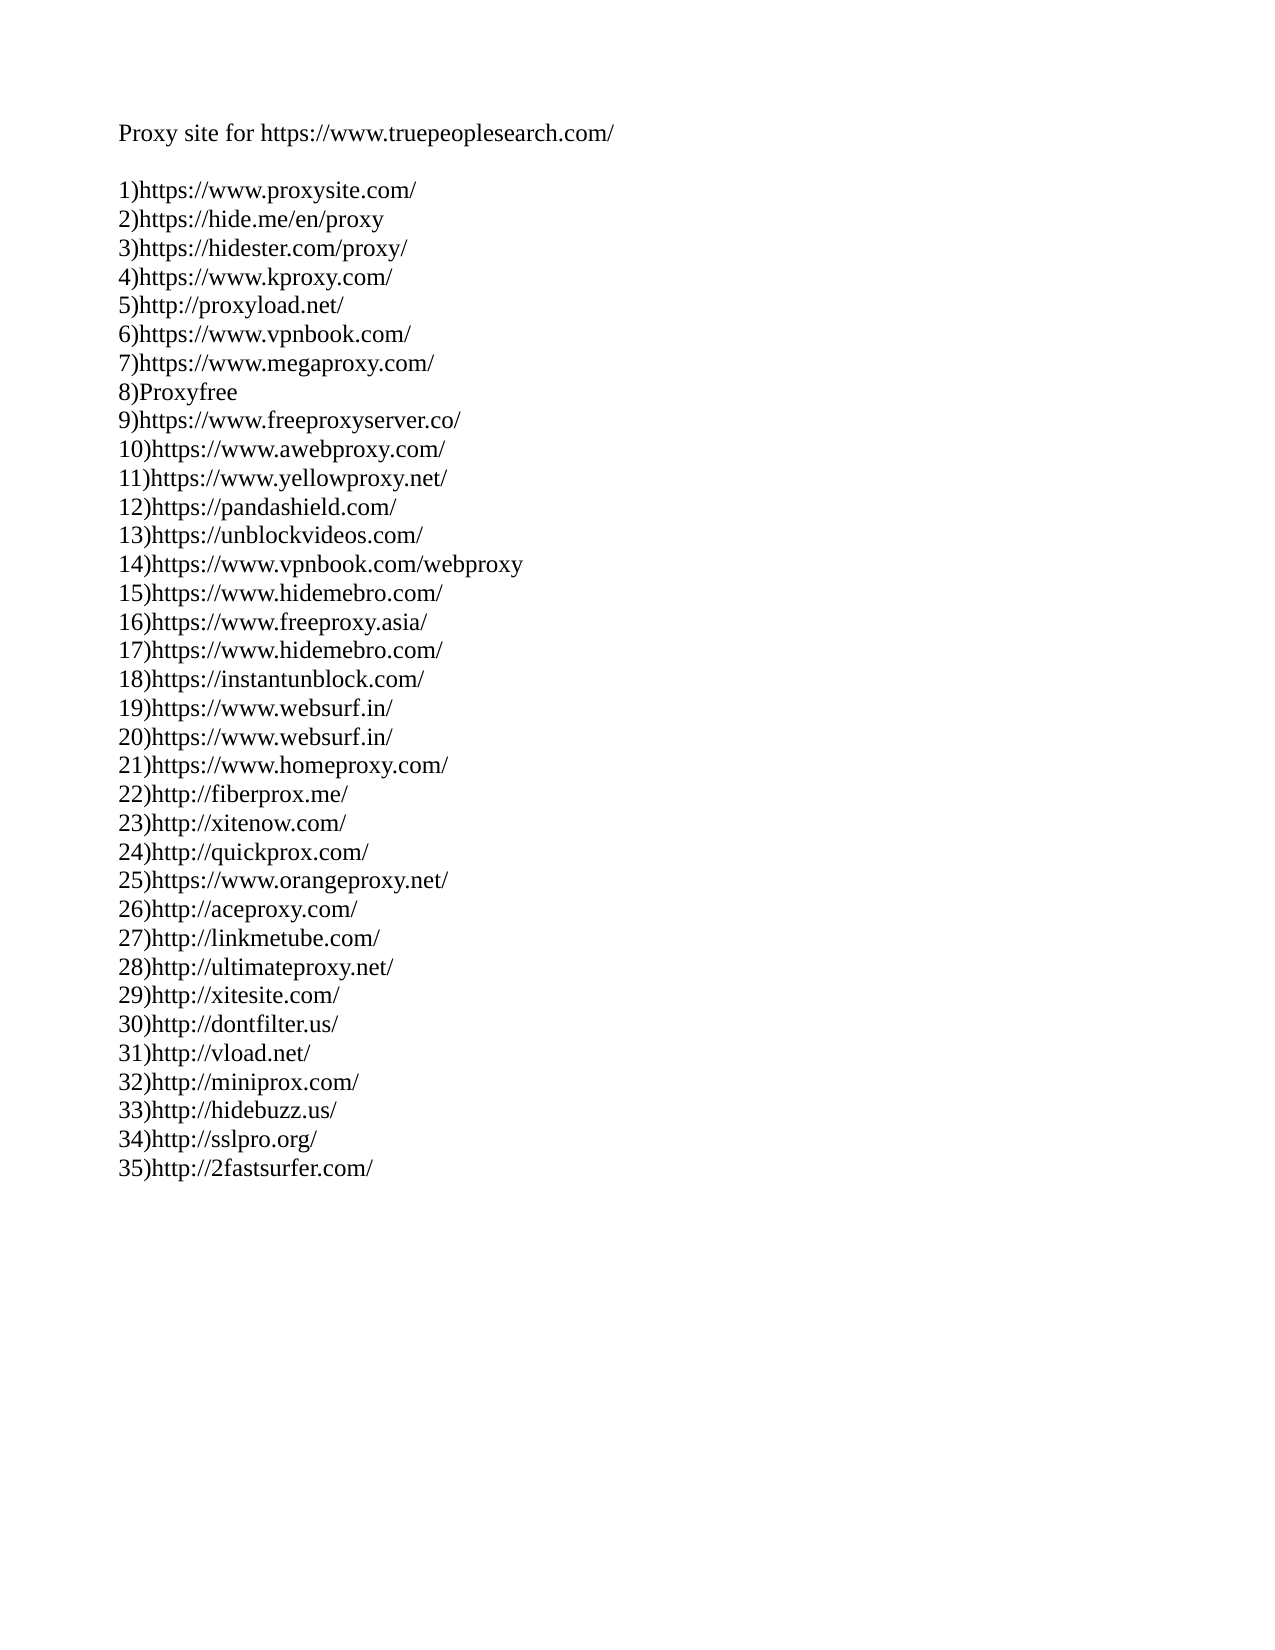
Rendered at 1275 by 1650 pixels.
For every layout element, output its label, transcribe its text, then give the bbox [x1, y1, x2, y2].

text 11)https://www.yellowproxy.net/ [118, 463, 1157, 492]
text 24)http://quickprox.com/ [118, 837, 1157, 866]
text 33)http://hidebuzz.us/ [118, 1096, 1157, 1124]
text 9)https://www.freeproxyserver.co/ [118, 406, 1157, 434]
text 10)https://www.awebproxy.com/ [118, 434, 1157, 463]
text 13)https://unblockvideos.com/ [118, 521, 1157, 549]
text 8)Proxyfree [118, 377, 1157, 406]
text 21)https://www.homeproxy.com/ [118, 751, 1157, 779]
text 32)http://miniprox.com/ [118, 1067, 1157, 1096]
text 30)http://dontfilter.us/ [118, 1009, 1157, 1038]
text 19)https://www.websurf.in/ [118, 693, 1157, 722]
text 22)http://fiberprox.me/ [118, 779, 1157, 808]
text 31)http://vload.net/ [118, 1038, 1157, 1067]
text 28)http://ultimateproxy.net/ [118, 952, 1157, 981]
text 4)https://www.kproxy.com/ [118, 262, 1157, 291]
text 35)http://2fastsurfer.com/ [118, 1153, 1157, 1182]
text 7)https://www.megaproxy.com/ [118, 348, 1157, 377]
text 1)https://www.proxysite.com/ [118, 176, 1157, 204]
text 29)http://xitesite.com/ [118, 981, 1157, 1009]
text Proxy site for https://www.truepeoplesearch.com/ [118, 118, 1157, 147]
text 26)http://aceproxy.com/ [118, 894, 1157, 923]
text 27)http://linkmetube.com/ [118, 923, 1157, 952]
text 17)https://www.hidemebro.com/ [118, 636, 1157, 664]
text 23)http://xitenow.com/ [118, 808, 1157, 837]
text 12)https://pandashield.com/ [118, 492, 1157, 521]
text 5)http://proxyload.net/ [118, 291, 1157, 319]
text 15)https://www.hidemebro.com/ [118, 578, 1157, 607]
text 3)https://hidester.com/proxy/ [118, 233, 1157, 262]
text 2)https://hide.me/en/proxy [118, 204, 1157, 233]
text 34)http://sslpro.org/ [118, 1124, 1157, 1153]
text 18)https://instantunblock.com/ [118, 664, 1157, 693]
text 25)https://www.orangeproxy.net/ [118, 866, 1157, 894]
text 16)https://www.freeproxy.asia/ [118, 607, 1157, 636]
text 6)https://www.vpnbook.com/ [118, 319, 1157, 348]
text 14)https://www.vpnbook.com/webproxy [118, 549, 1157, 578]
text 20)https://www.websurf.in/ [118, 722, 1157, 751]
